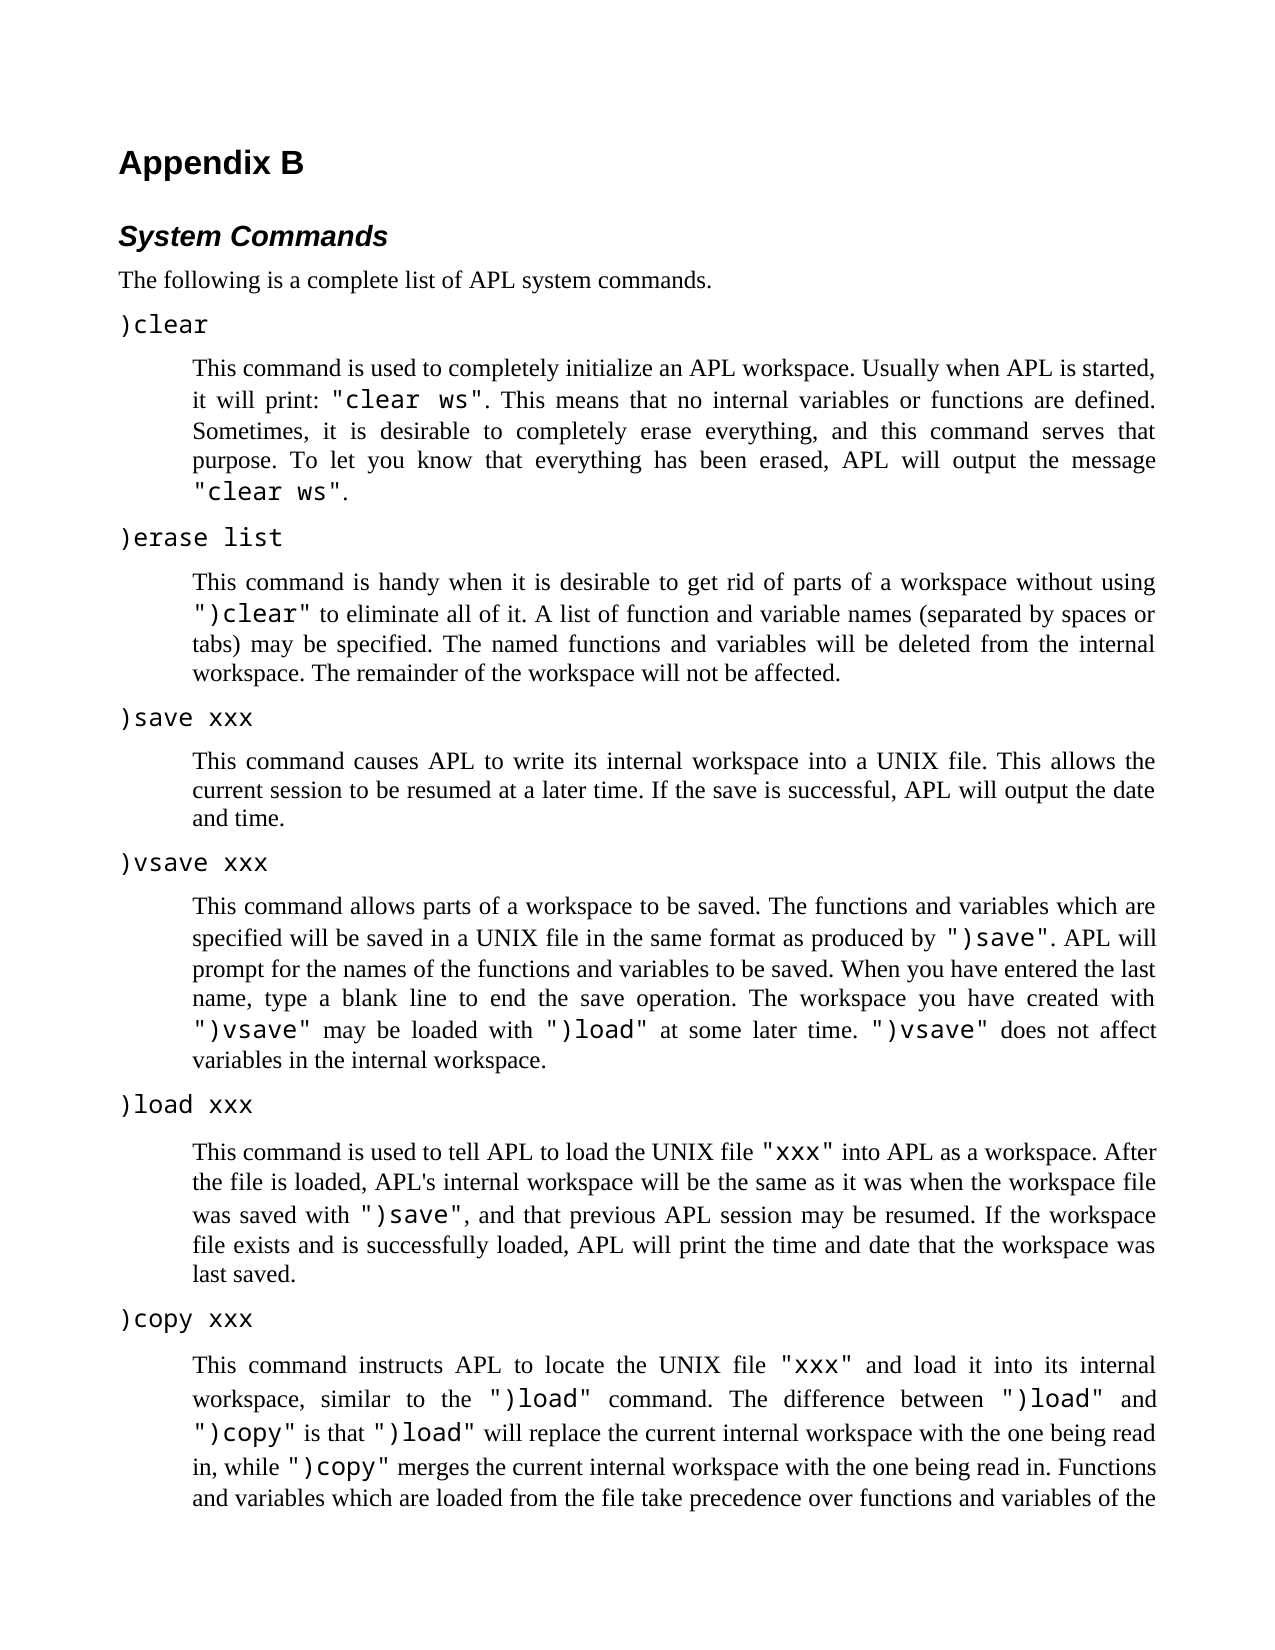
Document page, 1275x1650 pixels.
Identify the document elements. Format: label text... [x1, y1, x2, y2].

text The following is a complete list of APL system commands. [118, 265, 1157, 294]
text )save xxx [118, 699, 1157, 733]
text )clear [118, 307, 1157, 341]
text )load xxx [118, 1087, 1157, 1121]
text This command is used to completely initialize an APL workspace. Usually when APL is started, it will print: "clear ws". This means that no internal variables or functions are defined. Sometimes, it is desirable to completely erase everything, and this command serves that purpose. To let you know that everything has been erased, APL will output the message "clear ws". [192, 353, 1157, 507]
subtitle Appendix B [118, 143, 1157, 182]
text This command instructs APL to locate the UNIX file "xxx" and load it into its internal workspace, similar to the ")load" command. The difference between ")load" and ")copy" is that ")load" will replace the current internal workspace with the one being read in, while ")copy" merges the current internal workspace with the one being read in. Functions and variables which are loaded from the file take precedence over functions and variables of the [192, 1347, 1157, 1512]
text )erase list [118, 520, 1157, 554]
text This command allows parts of a workspace to be saved. The functions and variables which are specified will be saved in a UNIX file in the same format as produced by ")save". APL will prompt for the names of the functions and variables to be saved. When you have entered the last name, type a blank line to end the save operation. The workspace you have created with ")vsave" may be loaded with ")load" at some later time. ")vsave" does not affect variables in the internal workspace. [192, 891, 1157, 1074]
text This command causes APL to write its internal workspace into a UNIX file. This allows the current session to be resumed at a later time. If the save is successful, APL will output the date and time. [192, 746, 1157, 832]
text This command is used to tell APL to load the UNIX file "xxx" into APL as a workspace. After the file is loaded, APL's internal workspace will be the same as it was when the workspace file was saved with ")save", and that previous APL session may be resumed. If the workspace file exists and is successfully loaded, APL will print the time and date that the workspace was last saved. [192, 1133, 1157, 1288]
text )copy xxx [118, 1300, 1157, 1334]
text )vsave xxx [118, 845, 1157, 879]
subtitle System Commands [118, 219, 1157, 253]
text This command is handy when it is desirable to get rid of parts of a workspace without using ")clear" to eliminate all of it. A list of function and variable names (separated by spaces or tabs) may be specified. The named functions and variables will be deleted from the internal workspace. The remainder of the workspace will not be affected. [192, 567, 1157, 687]
